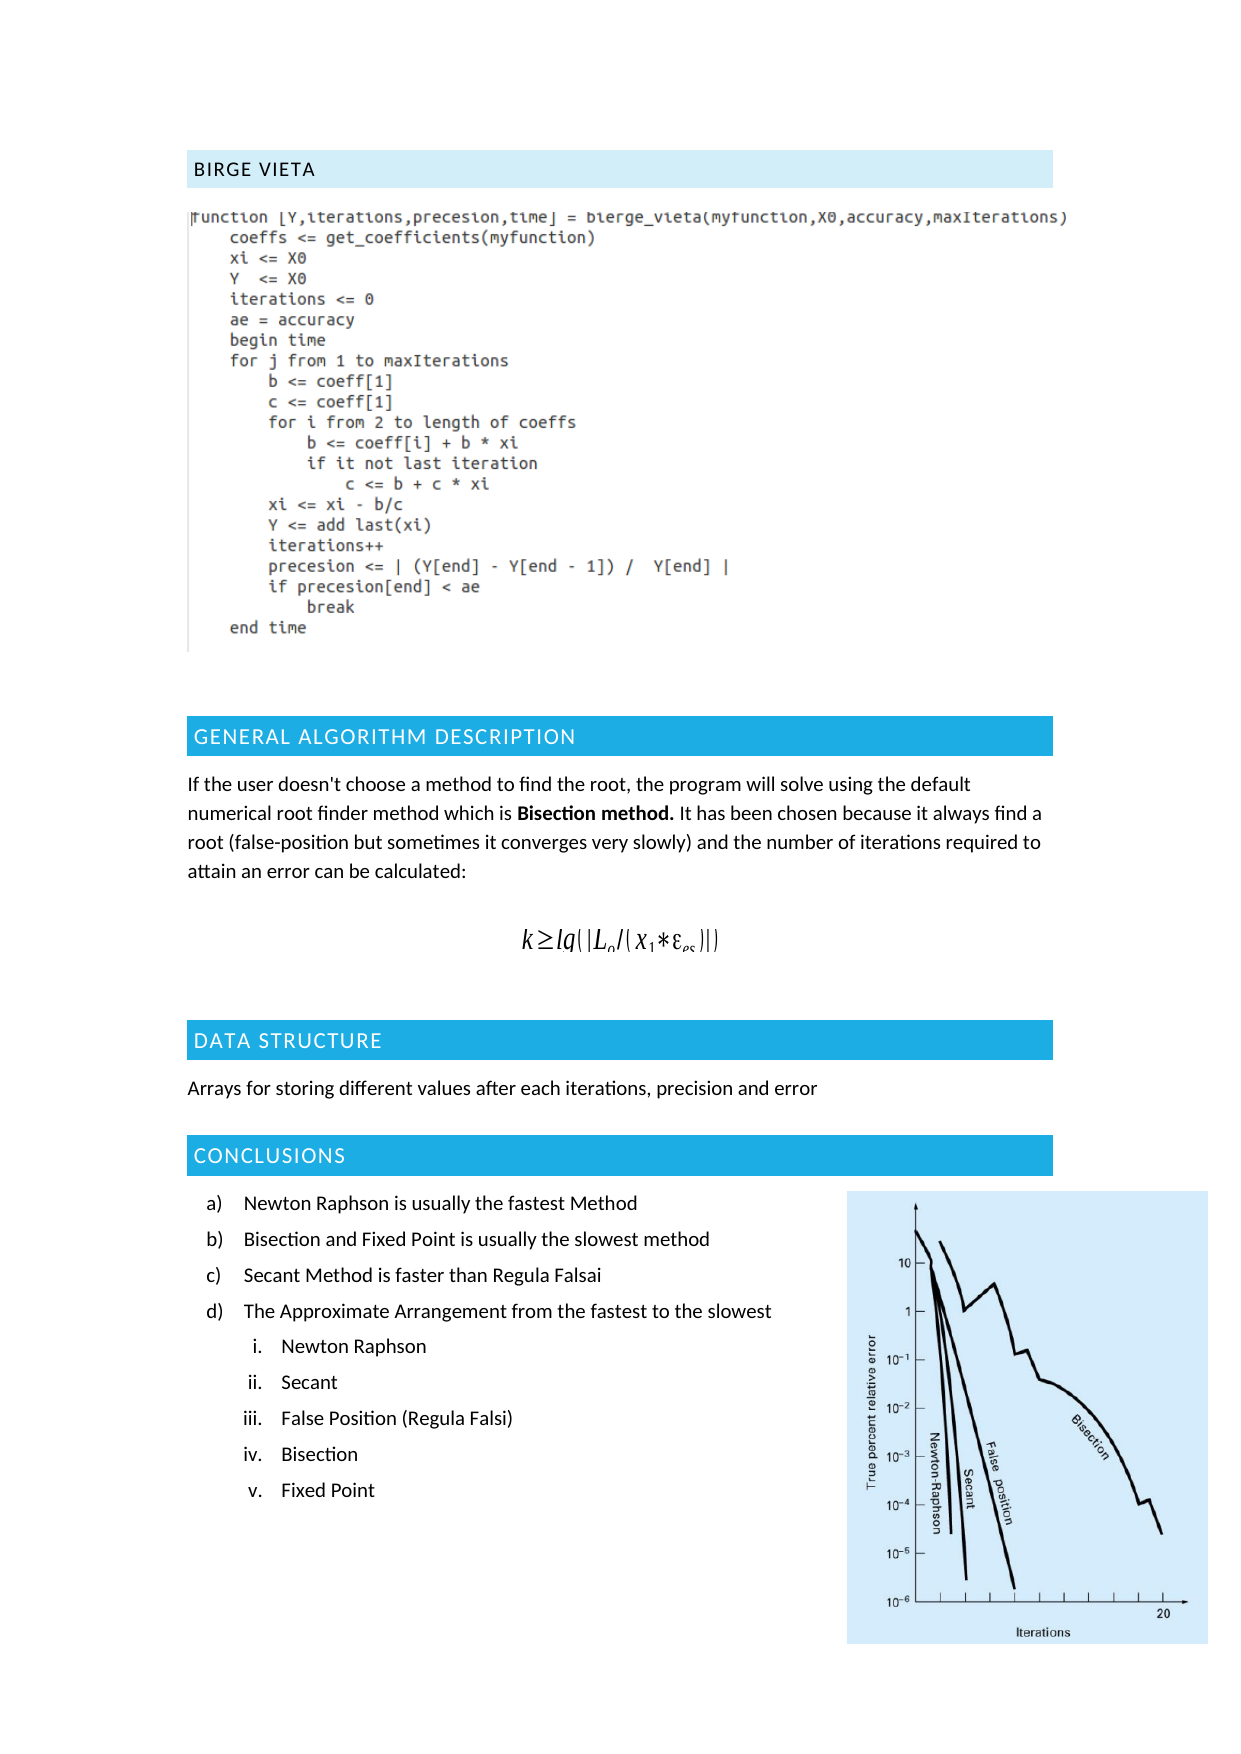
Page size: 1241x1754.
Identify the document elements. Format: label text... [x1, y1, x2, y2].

list Secant [262, 1369, 846, 1395]
list Bisection [262, 1441, 846, 1467]
subtitle GENeral Algorithm Description [194, 722, 1046, 750]
text Arrays for storing different values after each iterations, precision and error [187, 1075, 1053, 1100]
list Newton Raphson is usually the fastest Method [206, 1190, 849, 1216]
subtitle Data structure [194, 1026, 1046, 1054]
list The Approximate Arrangement from the fastest to the slowest [206, 1298, 846, 1323]
text If the user doesn't choose a method to find the root, the program will solve using the default numerical root finder method which is Bisection method. It has been chosen because it always find a root (false-position but sometimes it converges very slowly) and the number of iterations required to attain an error can be calculated: [187, 771, 1053, 884]
list False Position (Regula Falsi) [262, 1405, 846, 1431]
subtitle Birge vieta [194, 156, 1046, 182]
list Secant Method is faster than Regula Falsai [206, 1262, 846, 1287]
picture [846, 1191, 1209, 1644]
list Newton Raphson [262, 1334, 846, 1359]
subtitle Conclusions [194, 1141, 1046, 1169]
picture [187, 212, 1081, 652]
list Bisection and Fixed Point is usually the slowest method [206, 1226, 846, 1252]
list Fixed Point [262, 1477, 846, 1502]
